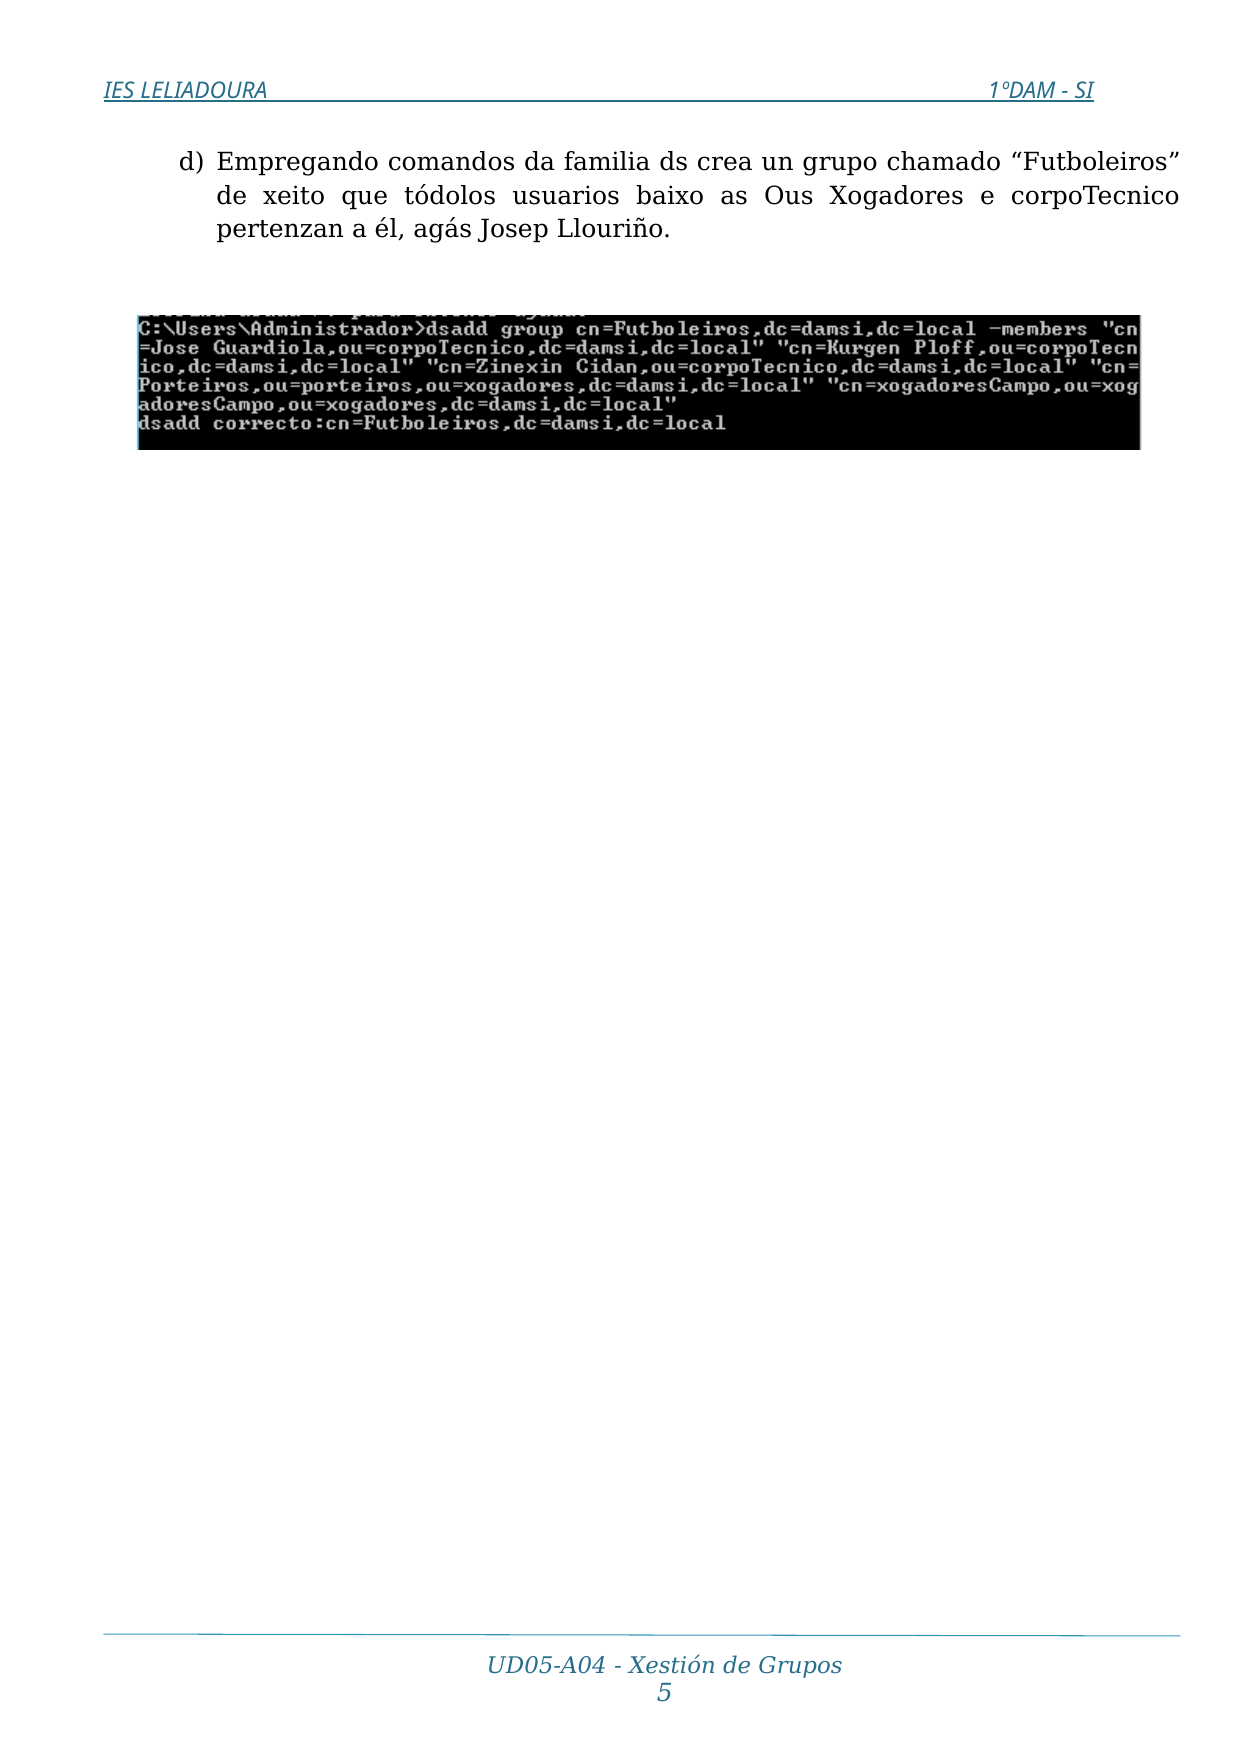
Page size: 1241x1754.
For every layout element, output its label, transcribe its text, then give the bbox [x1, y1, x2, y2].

picture [136, 315, 1148, 450]
list Empregando comandos da familia ds crea un grupo chamado “Futboleiros” de xeito que tódolos usuarios baixo as Ous Xogadores e corpoTecnico pertenzan a él, agás Josep Llouriño. [178, 148, 1181, 244]
